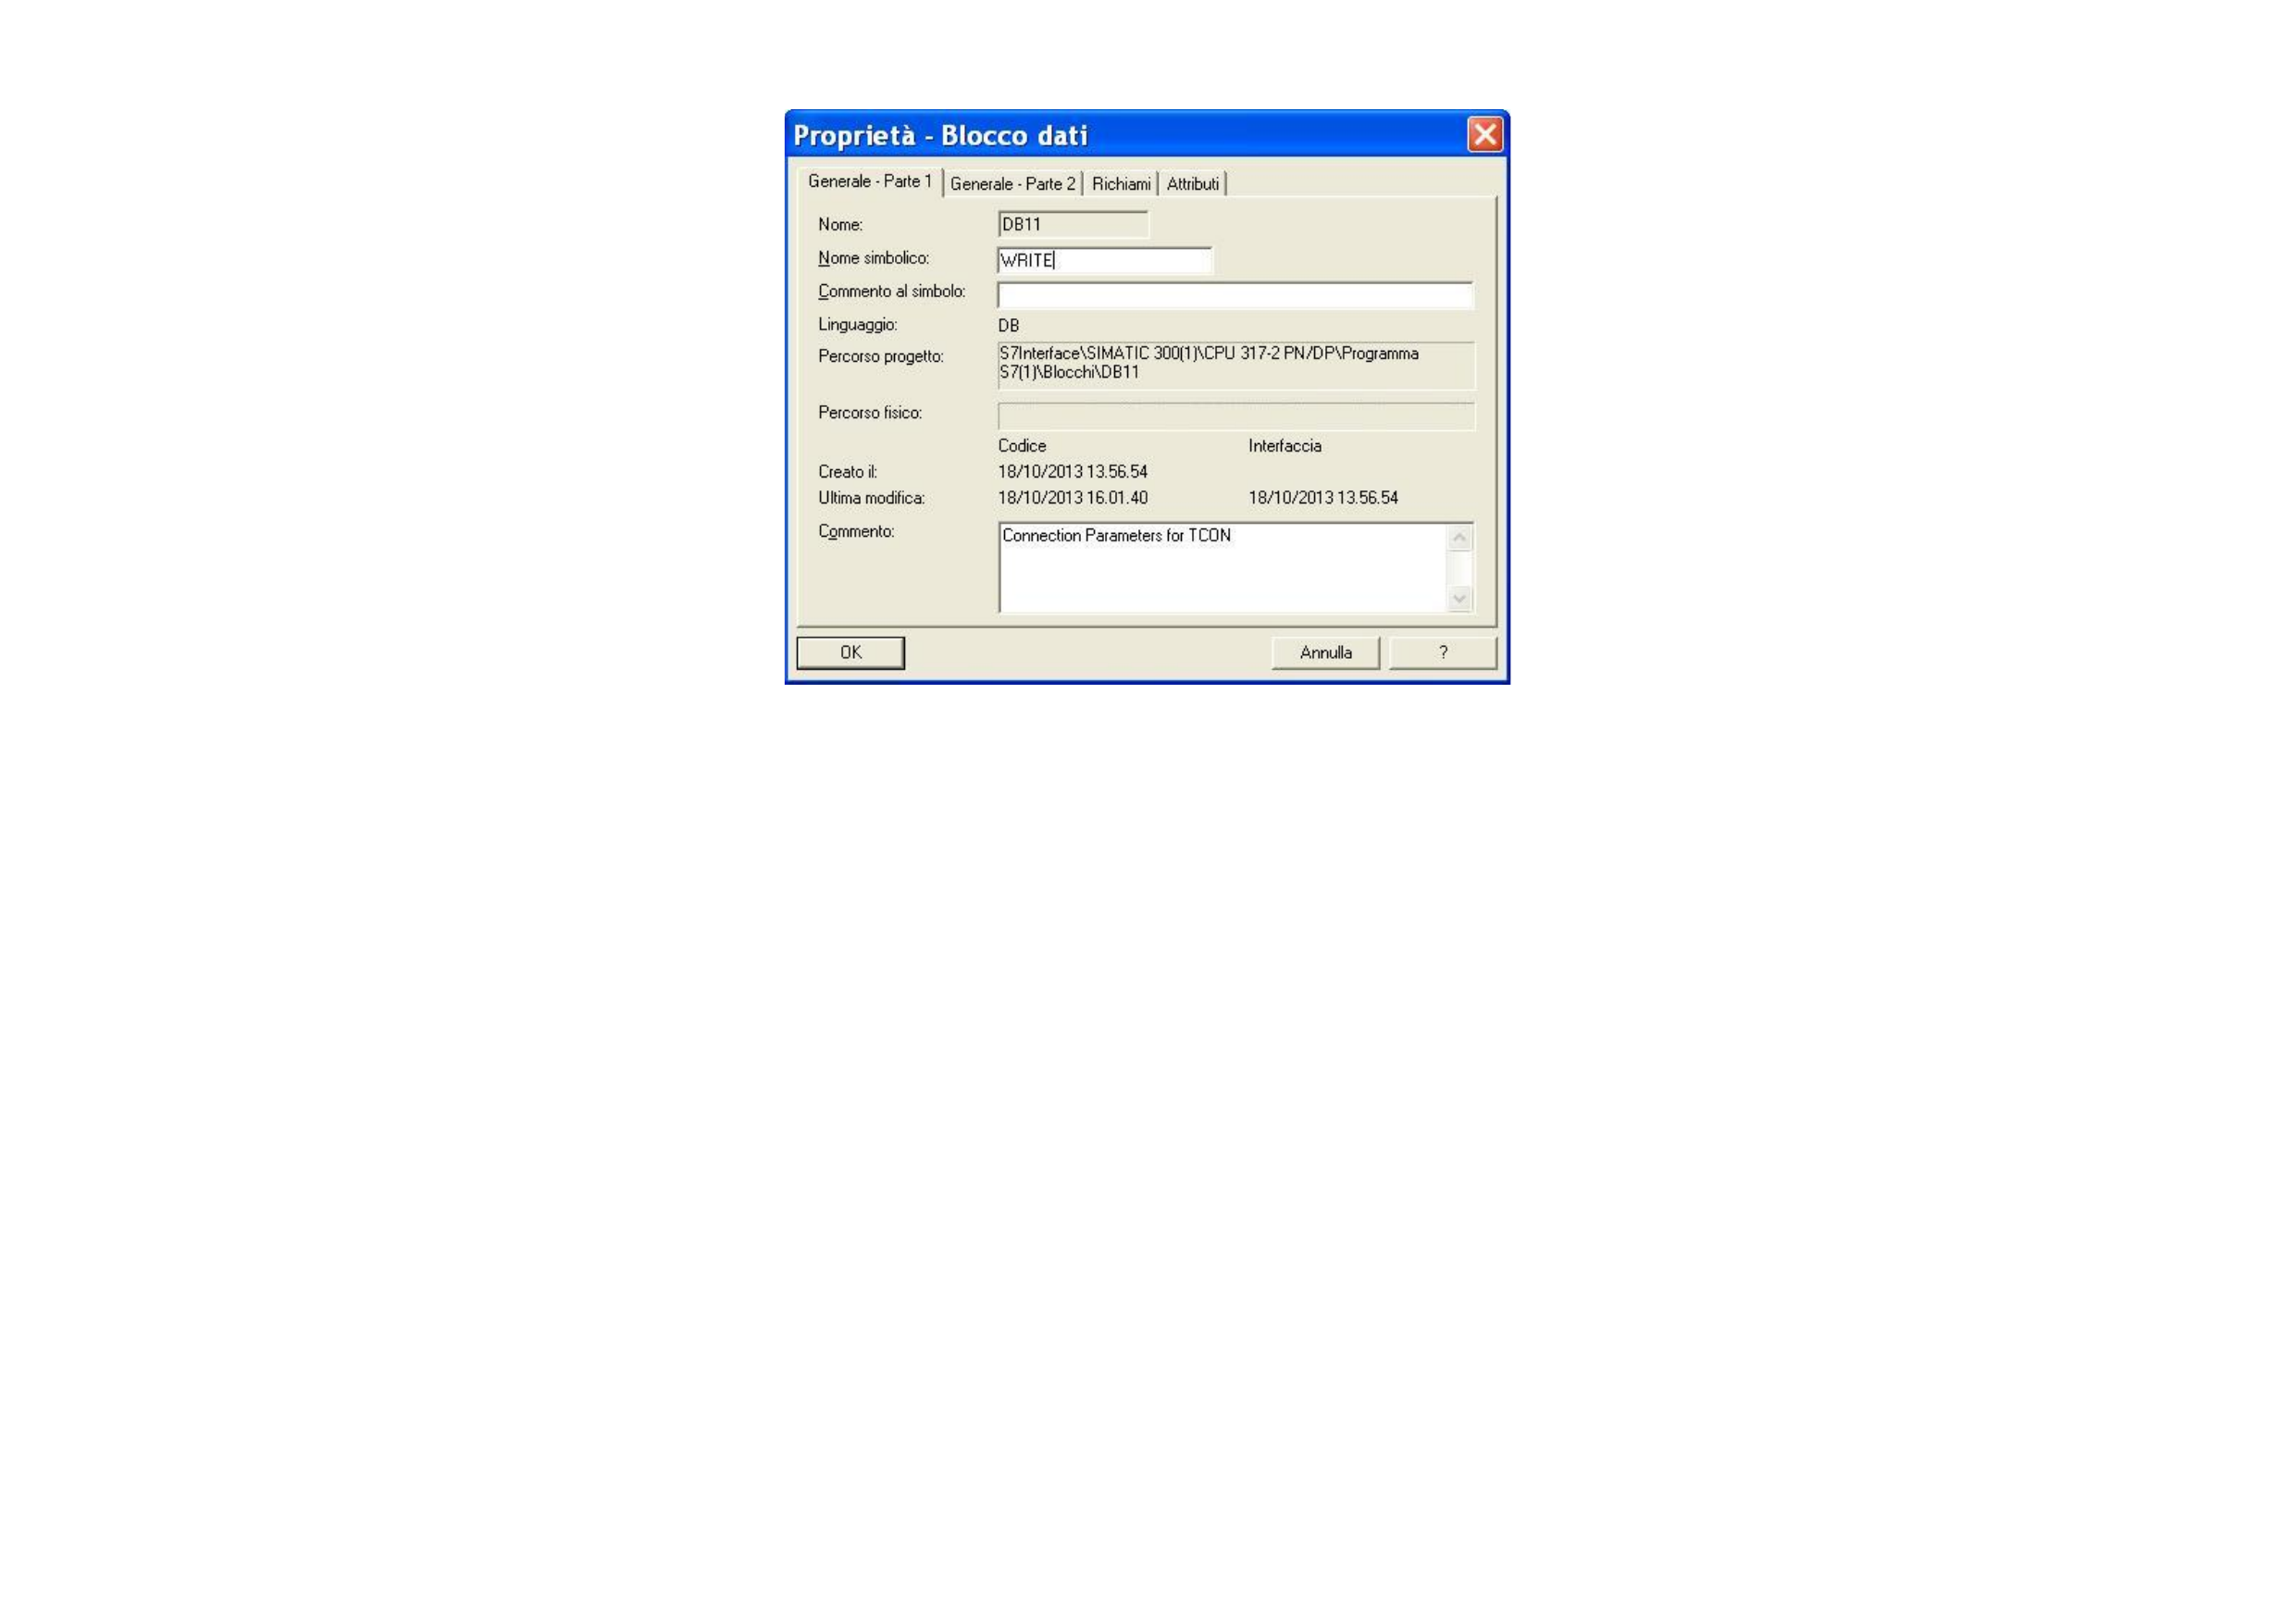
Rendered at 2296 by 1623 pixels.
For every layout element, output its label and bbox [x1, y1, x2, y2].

picture [784, 109, 1511, 685]
